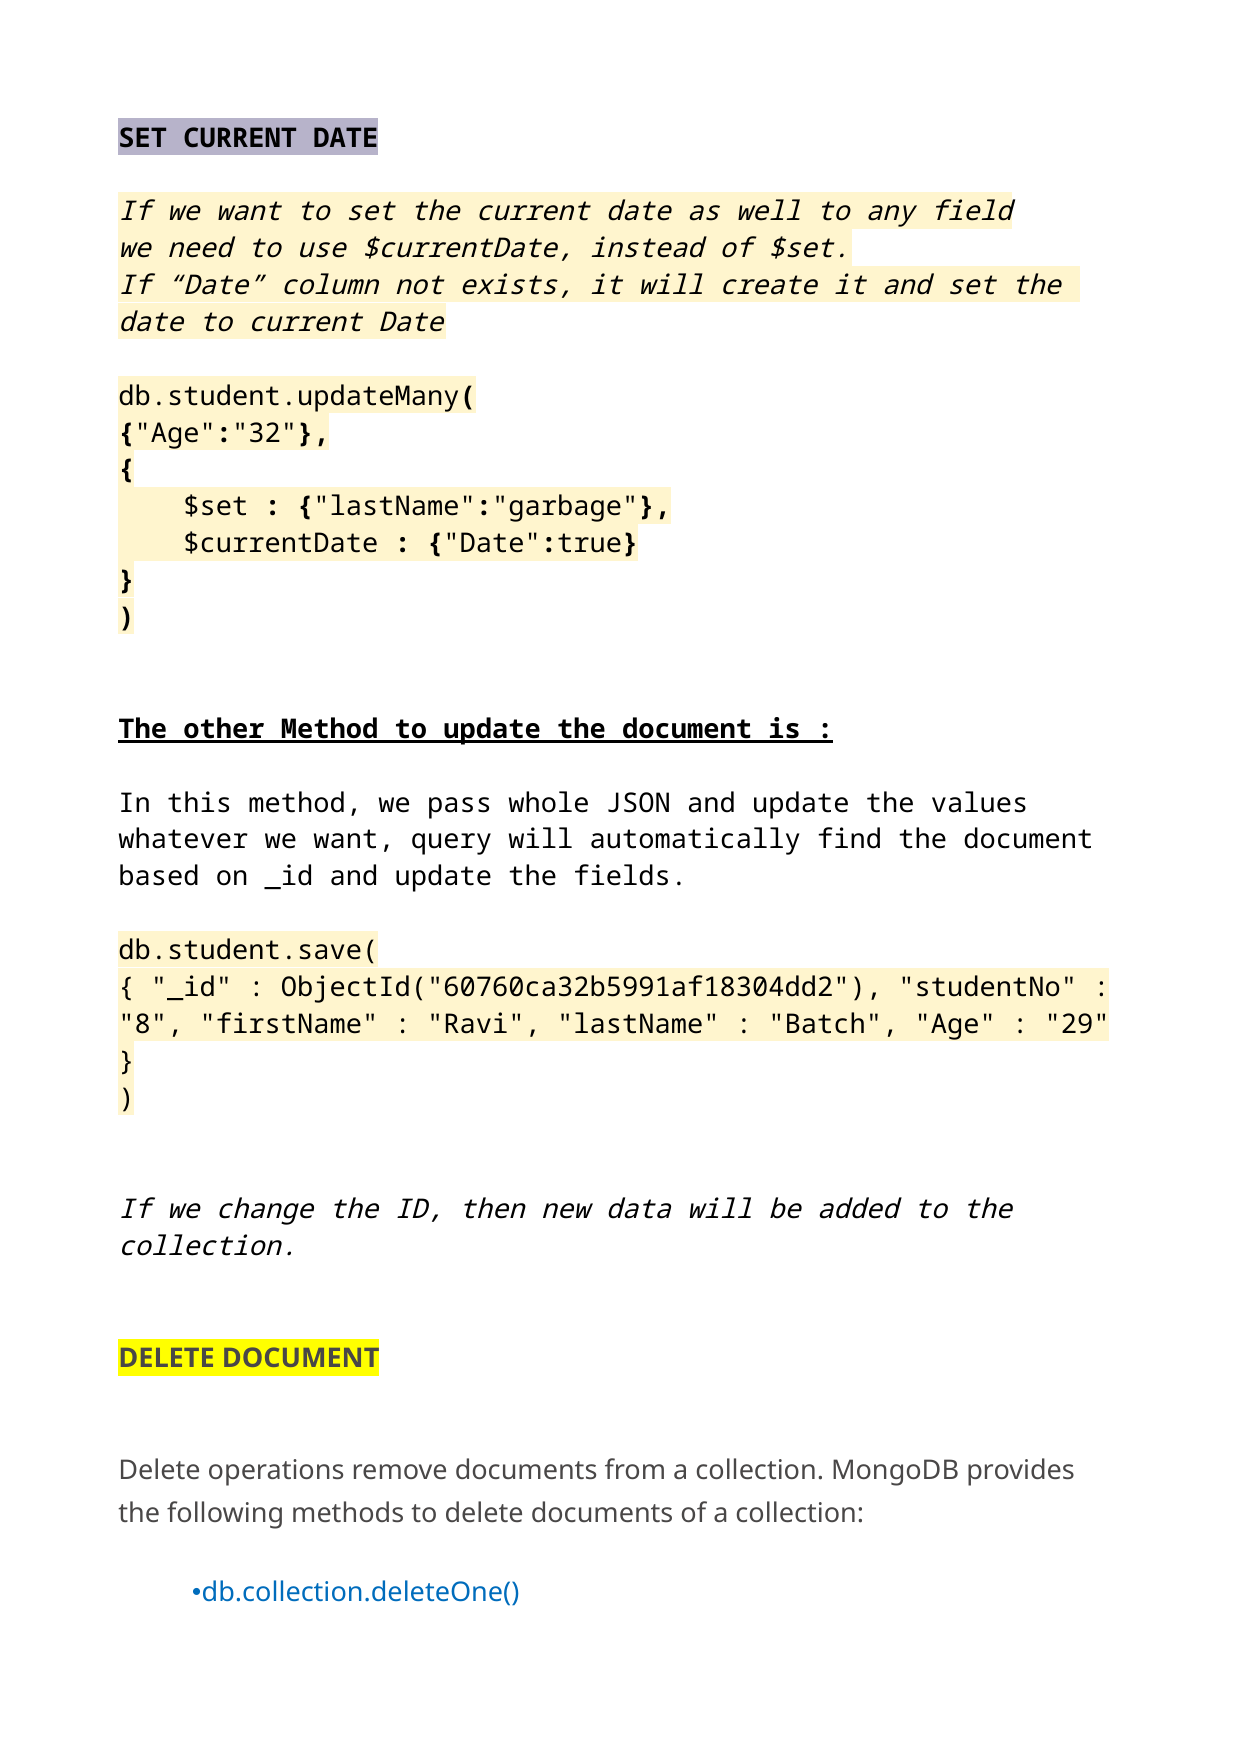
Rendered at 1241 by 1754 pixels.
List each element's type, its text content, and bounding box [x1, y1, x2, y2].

subtitle DELETE DOCUMENT [118, 1339, 1122, 1376]
text The other Method to update the document is : In this method, we pass whole JSON and update the values whatever we want, query will automatically find the document based on _id and update the fields. db.student.save( { "_id" : ObjectId("60760ca32b5991af18304dd2"), "studentNo" : "8", "firstName" : "Ravi", "lastName" : "Batch", "Age" : "29" } ) [118, 709, 1122, 1115]
text If we change the ID, then new data will be added to the collection. [118, 1190, 1122, 1264]
text SET CURRENT DATE If we want to set the current date as well to any field we need to use $currentDate, instead of $set. If “Date” column not exists, it will create it and set the date to current Date db.student.updateMany( {"Age":"32"}, { $set : {"lastName":"garbage"}, $currentDate : {"Date":true} } ) [118, 118, 1122, 634]
text Delete operations remove documents from a collection. MongoDB provides the following methods to delete documents of a collection: [118, 1451, 1122, 1530]
list db.collection.deleteOne() [118, 1573, 1122, 1610]
